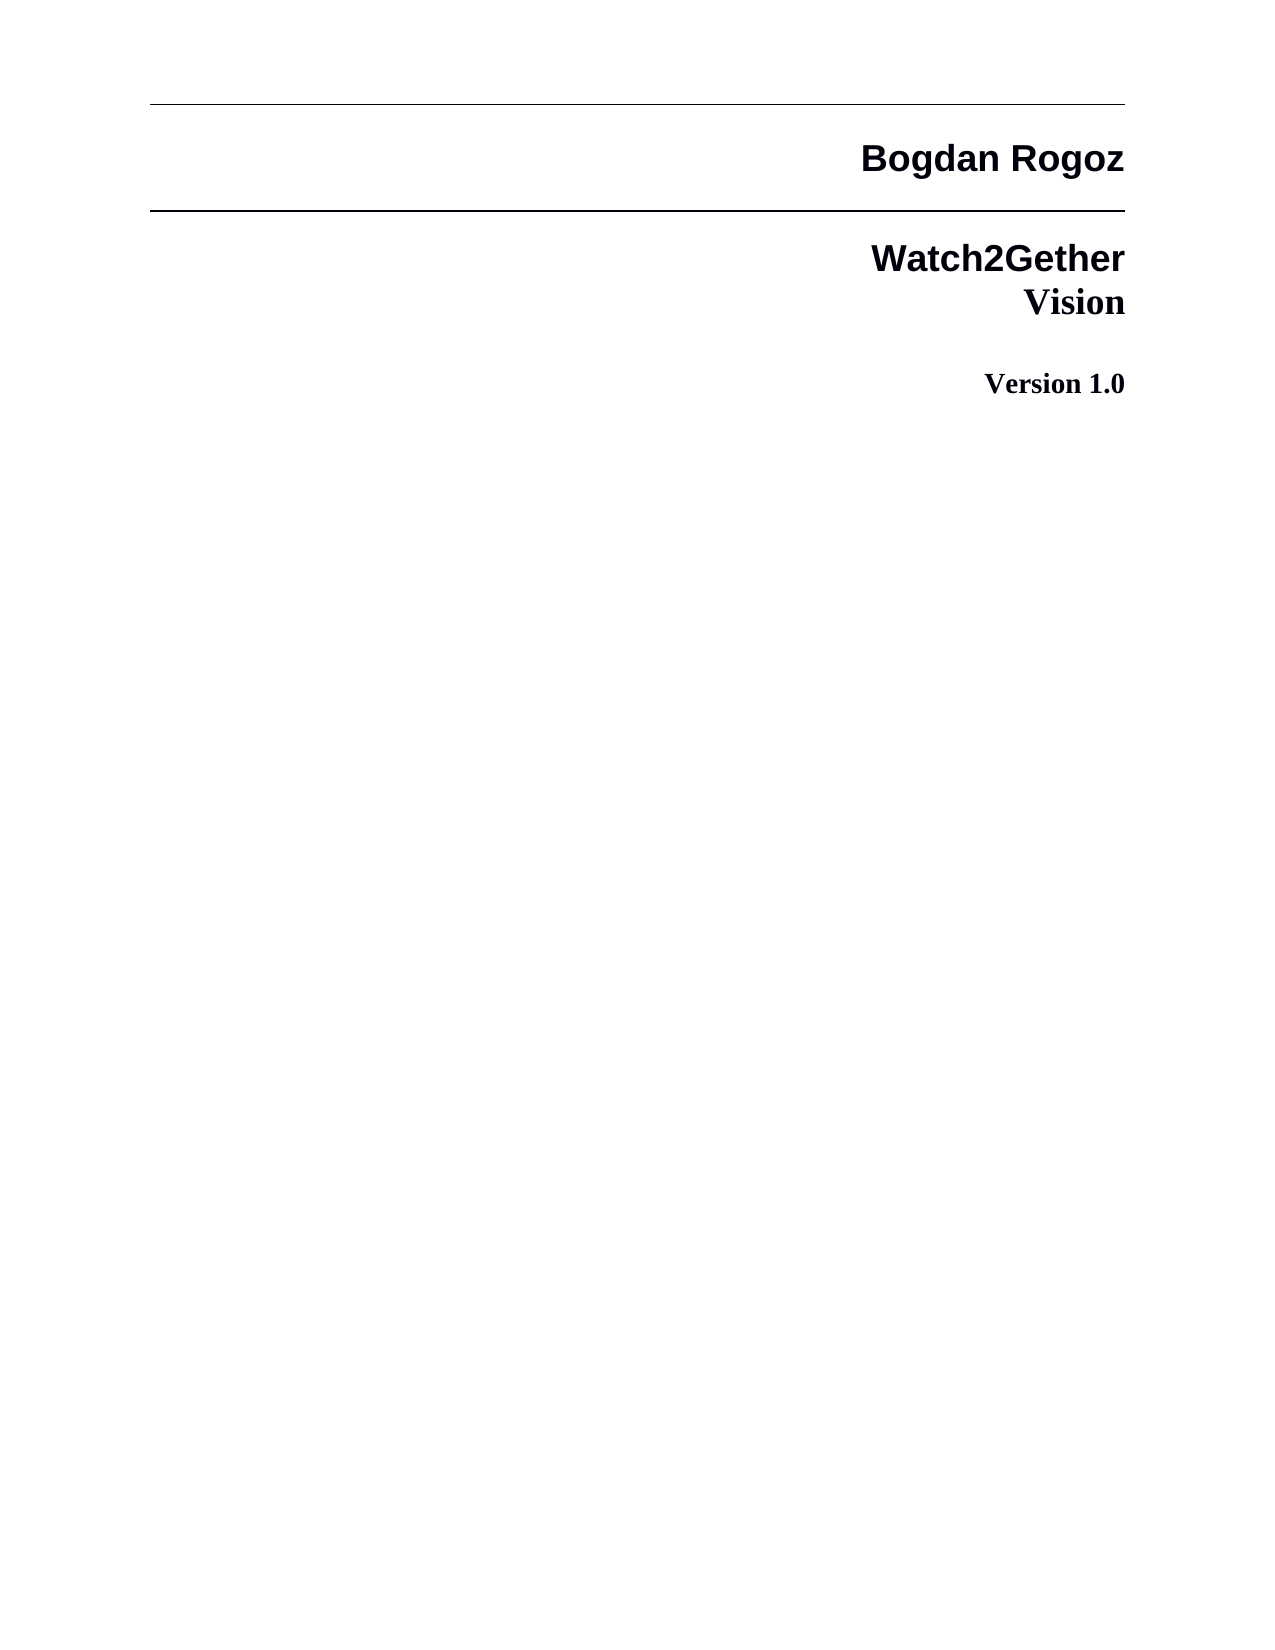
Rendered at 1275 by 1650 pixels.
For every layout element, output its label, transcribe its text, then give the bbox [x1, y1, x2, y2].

title Vision [150, 280, 1125, 323]
title Version 1.0 [150, 366, 1125, 399]
title Watch2Gether [150, 237, 1125, 280]
